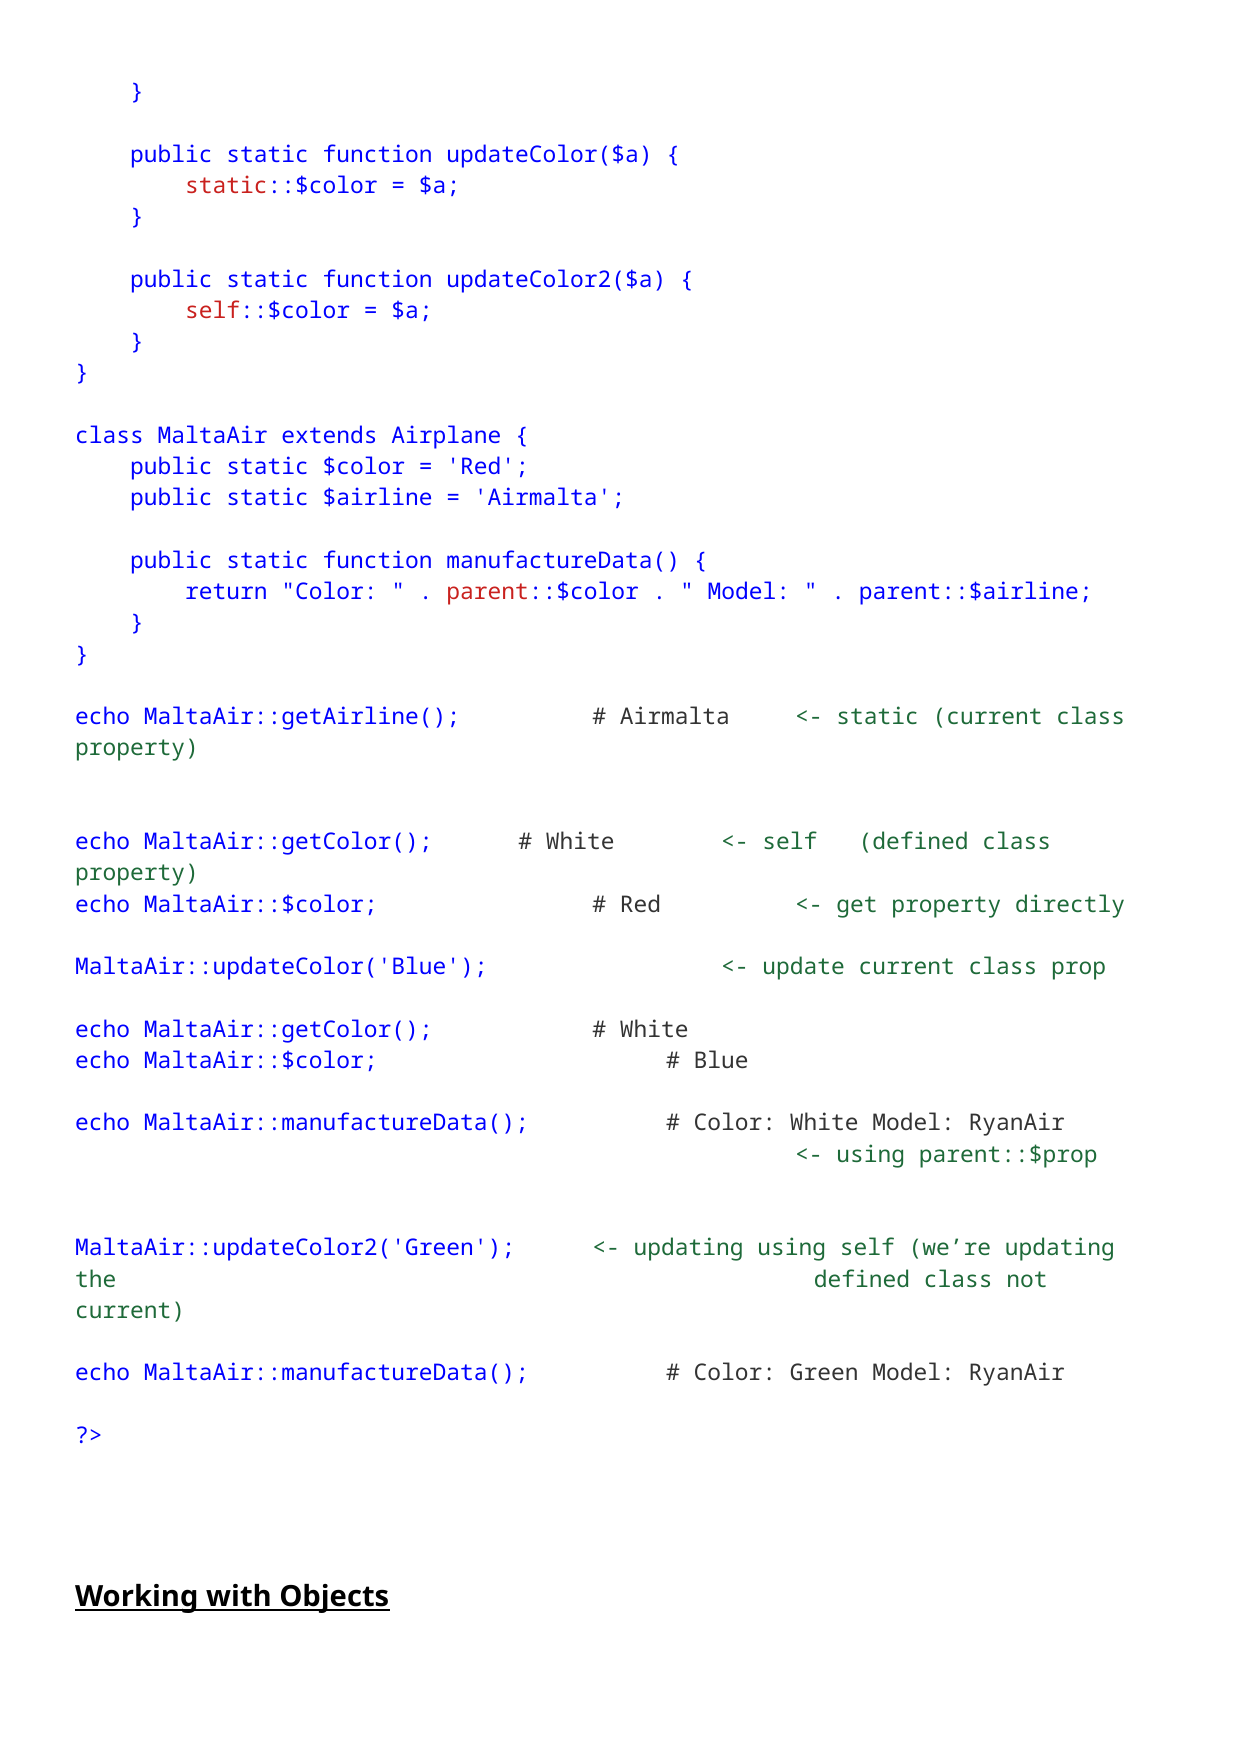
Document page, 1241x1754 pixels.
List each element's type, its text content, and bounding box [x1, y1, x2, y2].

text } [75, 200, 1166, 231]
text <- using parent::$prop [75, 1137, 1166, 1169]
text static::$color = $a; [75, 169, 1166, 200]
text MaltaAir::updateColor('Blue'); <- update current class prop [75, 950, 1166, 981]
text } [75, 606, 1166, 637]
text } [75, 637, 1166, 669]
text echo MaltaAir::getColor(); # White <- self (defined class property) [75, 825, 1166, 887]
text public static function updateColor2($a) { [75, 262, 1166, 294]
text ?> [75, 1419, 1166, 1450]
text public static function manufactureData() { [75, 544, 1166, 575]
text echo MaltaAir::$color; # Blue [75, 1044, 1166, 1075]
text echo MaltaAir::manufactureData(); # Color: White Model: RyanAir [75, 1106, 1166, 1137]
text MaltaAir::updateColor2('Green'); <- updating using self (we’re updating the defined class not current) [75, 1231, 1166, 1325]
text public static $color = 'Red'; [75, 450, 1166, 481]
text } [75, 75, 1166, 106]
text echo MaltaAir::$color; # Red <- get property directly [75, 887, 1166, 919]
text public static $airline = 'Airmalta'; [75, 481, 1166, 512]
text return "Color: " . parent::$color . " Model: " . parent::$airline; [75, 575, 1166, 606]
text public static function updateColor($a) { [75, 137, 1166, 169]
text class MaltaAir extends Airplane { [75, 419, 1166, 450]
text echo MaltaAir::getColor(); # White [75, 1012, 1166, 1044]
text } [75, 325, 1166, 356]
text echo MaltaAir::getAirline(); # Airmalta <- static (current class property) [75, 700, 1166, 762]
text Working with Objects [75, 1575, 1166, 1615]
text echo MaltaAir::manufactureData(); # Color: Green Model: RyanAir [75, 1356, 1166, 1387]
text } [75, 356, 1166, 387]
text self::$color = $a; [75, 294, 1166, 325]
